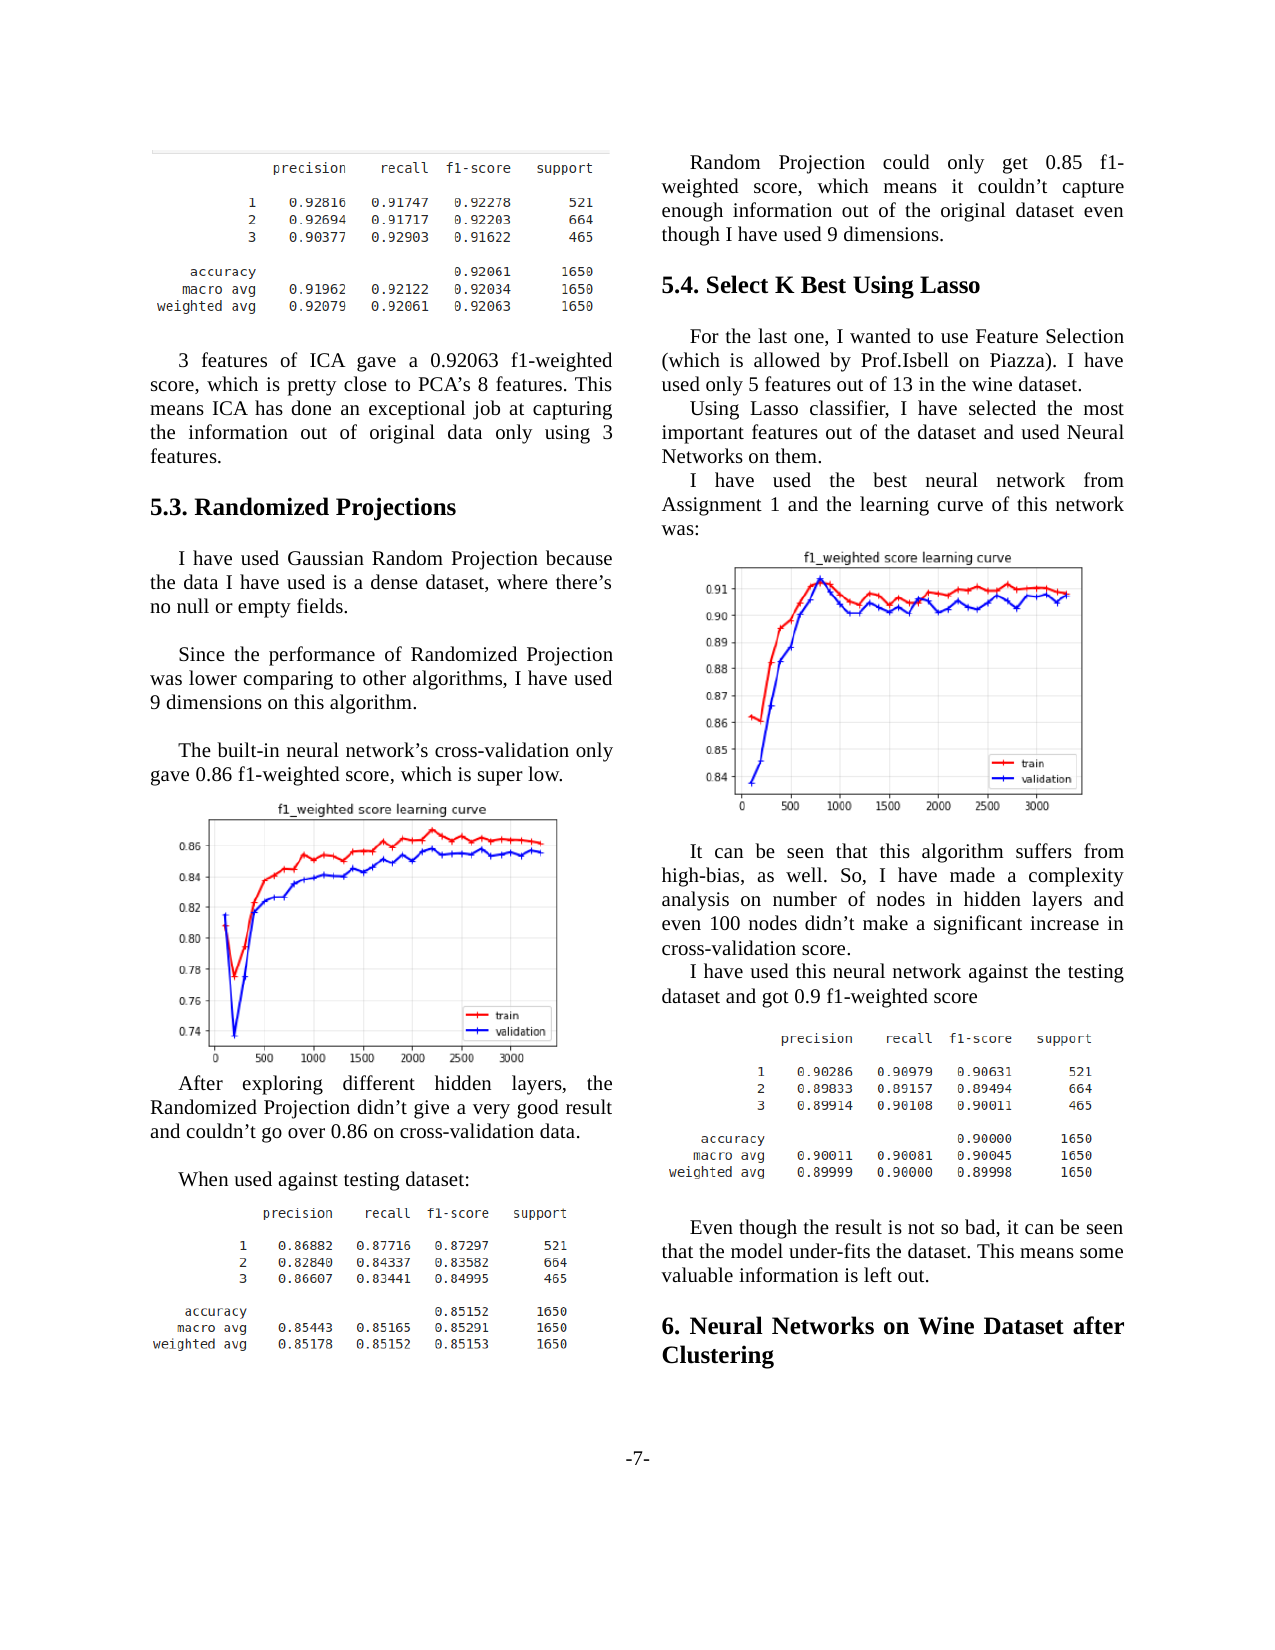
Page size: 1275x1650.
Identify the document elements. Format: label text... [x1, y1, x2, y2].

text I have used the best neural network from Assignment 1 and the learning curve of this network was: [661, 468, 1125, 540]
picture [661, 547, 1125, 815]
text For the last one, I wanted to use Feature Selection (which is allowed by Prof.Isbell on Piazza). I have used only 5 features out of 13 in the wine dataset. [661, 323, 1125, 396]
picture [127, 793, 592, 1071]
text 3 features of ICA gave a 0.92063 f1-weighted score, which is pretty close to PCA’s 8 features. This means ICA has done an exceptional job at capturing the information out of original data only using 3 features. [150, 348, 613, 468]
text It can be seen that this algorithm suffers from high-bias, as well. So, I have made a complexity analysis on number of nodes in hidden layers and even 100 nodes didn’t make a significant increase in cross-validation score. [661, 839, 1125, 959]
text I have used this neural network against the testing dataset and got 0.9 f1-weighted score [661, 959, 1125, 1007]
text After exploring different hidden layers, the Randomized Projection didn’t give a very good result and couldn’t go over 0.86 on cross-validation data. [150, 786, 613, 1143]
text Random Projection could only get 0.85 f1-weighted score, which means it couldn’t capture enough information out of the original dataset even though I have used 9 dimensions. [661, 150, 1125, 246]
text Even though the result is not so bad, it can be seen that the model under-fits the dataset. This means some valuable information is left out. [661, 1215, 1125, 1287]
picture [146, 150, 610, 324]
text Since the performance of Randomized Projection was lower comparing to other algorithms, I have used 9 dimensions on this algorithm. [150, 642, 613, 714]
subtitle 6. Neural Networks on Wine Dataset after Clustering [661, 1311, 1125, 1369]
text When used against testing dataset: [150, 1167, 613, 1191]
picture [129, 1199, 593, 1359]
text I have used Gaussian Random Projection because the data I have used is a dense dataset, where there’s no null or empty fields. [150, 545, 613, 618]
subtitle 5.3. Randomized Projections [150, 492, 613, 521]
subtitle 5.4. Select K Best Using Lasso [661, 270, 1125, 299]
picture [661, 1024, 1125, 1191]
text Using Lasso classifier, I have selected the most important features out of the dataset and used Neural Networks on them. [661, 396, 1125, 468]
text The built-in neural network’s cross-validation only gave 0.86 f1-weighted score, which is super low. [150, 738, 613, 786]
